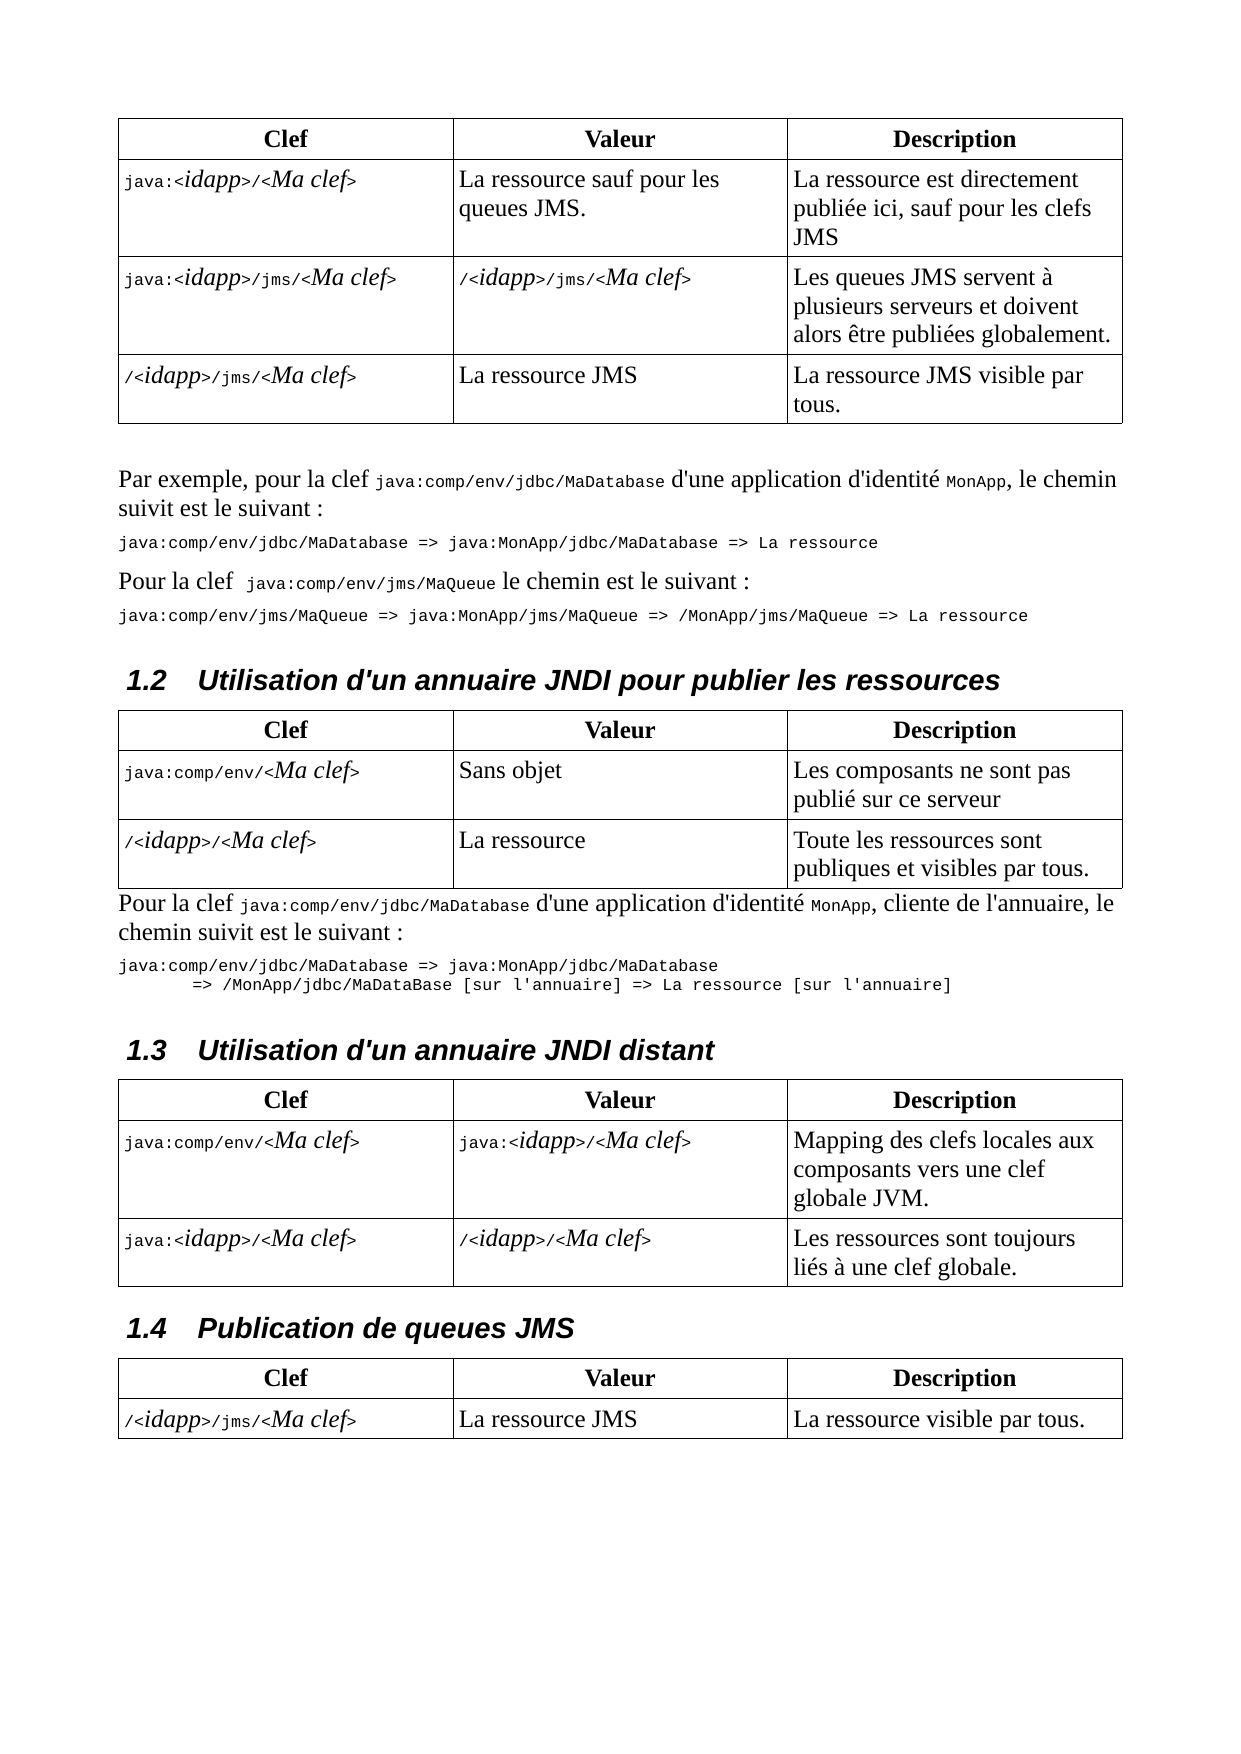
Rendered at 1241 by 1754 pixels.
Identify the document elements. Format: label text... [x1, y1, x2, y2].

table_cell La ressource visible par tous. [788, 1399, 1122, 1438]
table_header Valeur [454, 711, 787, 750]
text Par exemple, pour la clef java:comp/env/jdbc/MaDatabase d'une application d'identité MonApp, le chemin suivit est le suivant : [118, 464, 1122, 522]
table_cell Les composants ne sont pas publié sur ce serveur [788, 751, 1122, 819]
table_cell java:<idapp>/jms/<Ma clef> [119, 257, 453, 354]
text java:comp/env/jdbc/MaDatabase => java:MonApp/jdbc/MaDatabase => /MonApp/jdbc/MaDataBase [sur l'annuaire] => La ressource [sur l'annuaire] [118, 958, 1122, 996]
table_cell java:<idapp>/<Ma clef> [119, 160, 453, 256]
table_cell Sans objet [454, 751, 787, 819]
table_cell La ressource est directement publiée ici, sauf pour les clefs JMS [788, 160, 1122, 256]
table_header Description [788, 1080, 1122, 1119]
table_header Description [788, 1359, 1122, 1398]
table_header Clef [119, 1080, 453, 1119]
table_cell La ressource JMS visible par tous. [788, 355, 1122, 423]
subtitle Utilisation d'un annuaire JNDI distant [118, 1033, 1122, 1067]
table_cell La ressource [454, 820, 787, 888]
text java:comp/env/jms/MaQueue => java:MonApp/jms/MaQueue => /MonApp/jms/MaQueue => La ressource [118, 607, 1122, 626]
table_header Valeur [454, 1359, 787, 1398]
table_header Description [788, 119, 1122, 158]
table_cell /<idapp>/jms/<Ma clef> [119, 1399, 453, 1438]
table_cell /<idapp>/<Ma clef> [119, 820, 453, 888]
table_cell /<idapp>/jms/<Ma clef> [454, 257, 787, 354]
table_header Clef [119, 711, 453, 750]
table_header Valeur [454, 1080, 787, 1119]
table_cell /<idapp>/jms/<Ma clef> [119, 355, 453, 423]
table_cell java:<idapp>/<Ma clef> [454, 1121, 787, 1217]
text Pour la clef java:comp/env/jms/MaQueue le chemin est le suivant : [118, 566, 1122, 594]
text Pour la clef java:comp/env/jdbc/MaDatabase d'une application d'identité MonApp, cliente de l'annuaire, le chemin suivit est le suivant : [118, 889, 1122, 946]
table_cell /<idapp>/<Ma clef> [454, 1219, 787, 1286]
table_cell Les queues JMS servent à plusieurs serveurs et doivent alors être publiées globalement. [788, 257, 1122, 354]
table_header Valeur [454, 119, 787, 158]
text java:comp/env/jdbc/MaDatabase => java:MonApp/jdbc/MaDatabase => La ressource [118, 534, 1122, 553]
subtitle Utilisation d'un annuaire JNDI pour publier les ressources [118, 663, 1122, 697]
table_header Clef [119, 1359, 453, 1398]
table_cell java:comp/env/<Ma clef> [119, 751, 453, 819]
table_cell La ressource JMS [454, 355, 787, 423]
table_cell La ressource JMS [454, 1399, 787, 1438]
table_cell Les ressources sont toujours liés à une clef globale. [788, 1219, 1122, 1286]
table_cell Mapping des clefs locales aux composants vers une clef globale JVM. [788, 1121, 1122, 1217]
table_cell java:comp/env/<Ma clef> [119, 1121, 453, 1217]
table_cell Toute les ressources sont publiques et visibles par tous. [788, 820, 1122, 888]
table_cell La ressource sauf pour les queues JMS. [454, 160, 787, 256]
table_header Description [788, 711, 1122, 750]
subtitle Publication de queues JMS [118, 1312, 1122, 1345]
table_header Clef [119, 119, 453, 158]
table_cell java:<idapp>/<Ma clef> [119, 1219, 453, 1286]
